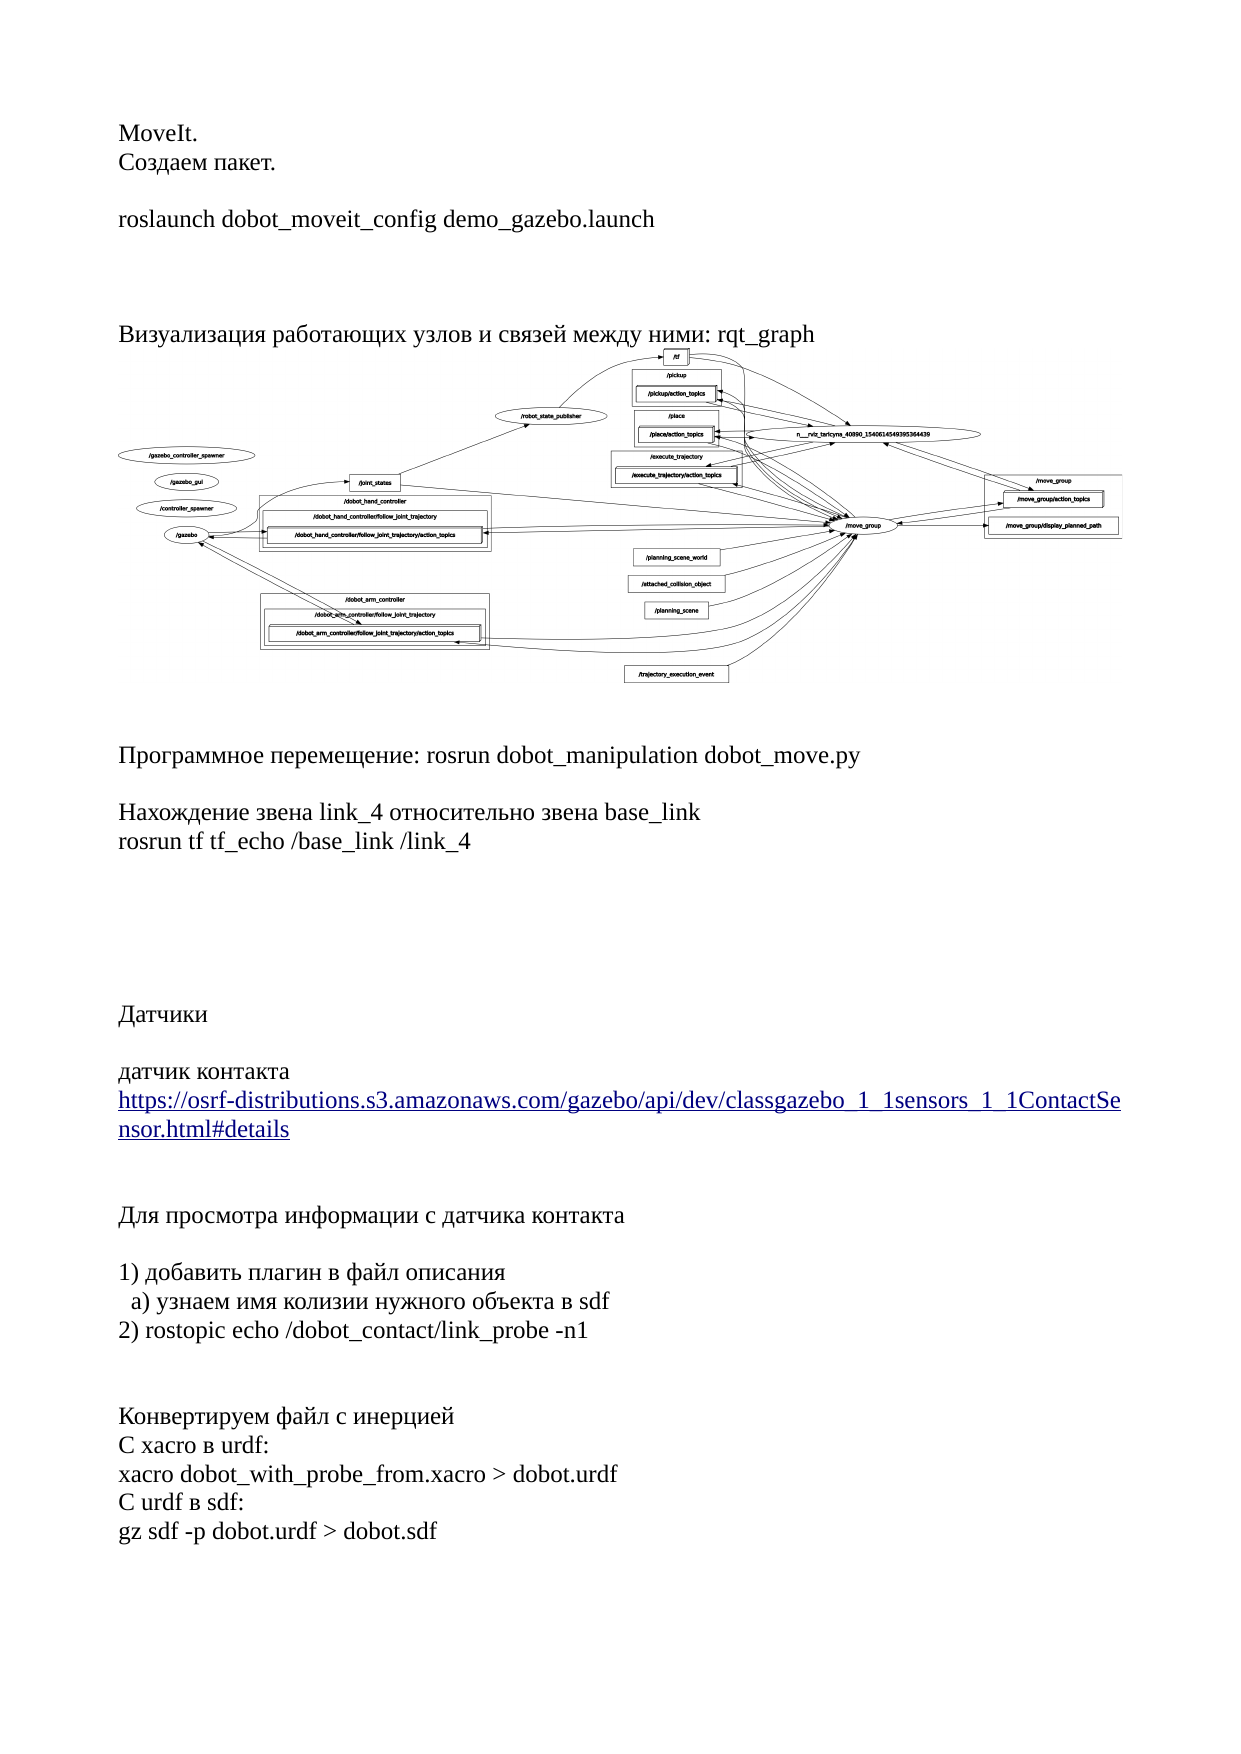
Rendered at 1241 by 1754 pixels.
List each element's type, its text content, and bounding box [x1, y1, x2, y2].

text MoveIt. [118, 118, 1122, 147]
text датчик контакта https://osrf-distributions.s3.amazonaws.com/gazebo/api/dev/classgazebo_1_1sensors_1_1ContactSensor.html#details [118, 1056, 1122, 1142]
text С xacro в urdf: [118, 1430, 1122, 1459]
text Датчики [118, 999, 1122, 1027]
text 1) добавить плагин в файл описания [118, 1257, 1122, 1286]
text Для просмотра информации с датчика контакта [118, 1200, 1122, 1229]
text Нахождение звена link_4 относительно звена base_link [118, 797, 1122, 826]
text С urdf в sdf: [118, 1487, 1122, 1516]
text xacro dobot_with_probe_from.xacro > dobot.urdf [118, 1459, 1122, 1487]
text roslaunch dobot_moveit_config demo_gazebo.launch [118, 204, 1122, 233]
text а) узнаем имя колизии нужного объекта в sdf [118, 1286, 1122, 1315]
text rosrun tf tf_echo /base_link /link_4 [118, 826, 1122, 855]
text Создаем пакет. [118, 147, 1122, 176]
picture [118, 348, 1123, 683]
text gz sdf -p dobot.urdf > dobot.sdf [118, 1516, 1122, 1545]
text Конвертируем файл с инерцией [118, 1401, 1122, 1430]
text Визуализация работающих узлов и связей между ними: rqt_graph [118, 319, 1122, 348]
text 2) rostopic echo /dobot_contact/link_probe -n1 [118, 1315, 1122, 1344]
text Программное перемещение: rosrun dobot_manipulation dobot_move.py [118, 740, 1122, 769]
